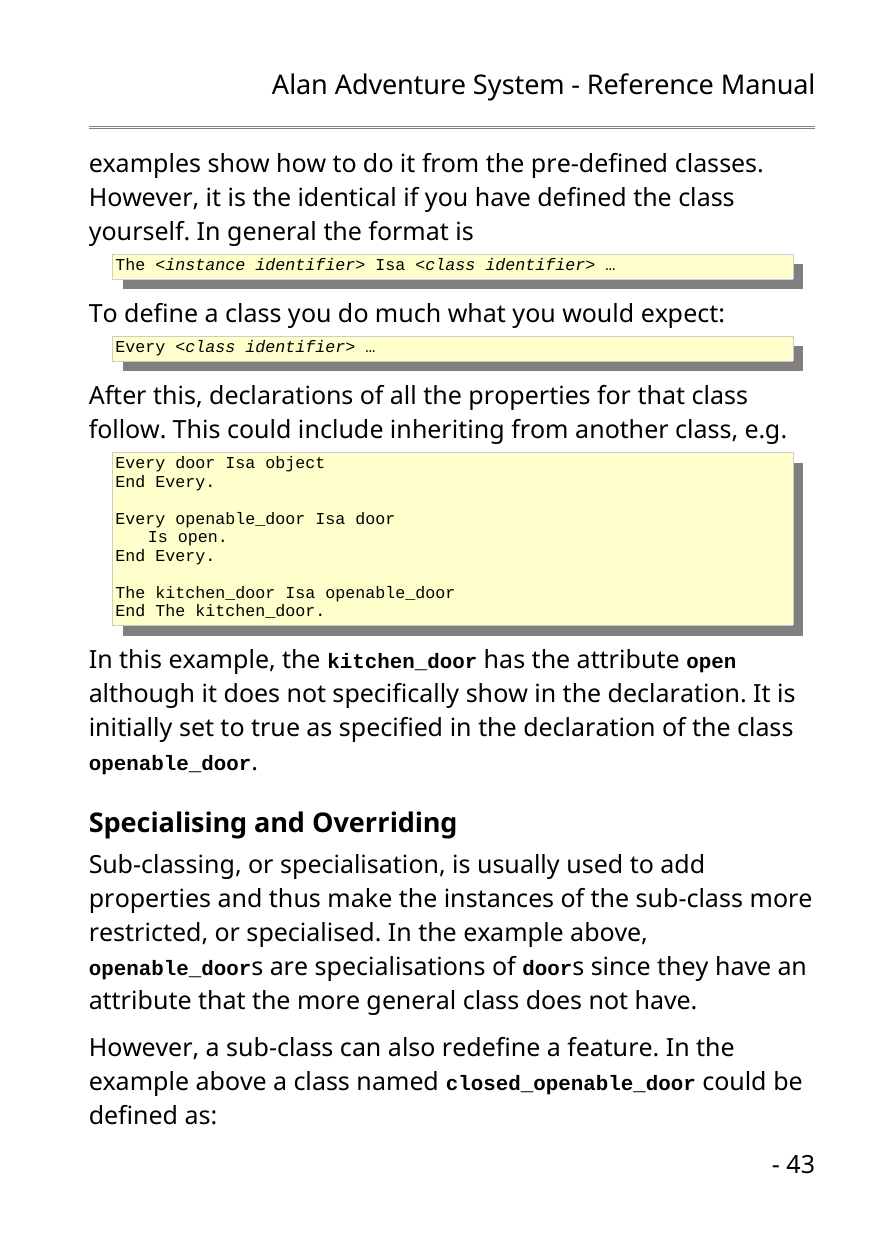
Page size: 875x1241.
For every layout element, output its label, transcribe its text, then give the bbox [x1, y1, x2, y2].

subtitle Specialising and Overriding [88, 803, 815, 840]
text Every <class identifier> … [113, 337, 793, 361]
text Every openable_door Isa door Is open. End Every. [113, 508, 793, 563]
text In this example, the kitchen_door has the attribute open although it does not specifically show in the declaration. It is initially set to true as specified in the declaration of the class openable_door. [88, 642, 815, 778]
text However, a sub-class can also redefine a feature. In the example above a class named closed_openable_door could be defined as: [88, 1030, 815, 1132]
text The <instance identifier> Isa <class identifier> … [113, 255, 793, 278]
text After this, declarations of all the properties for that class follow. This could include inheriting from another class, e.g. [88, 378, 815, 446]
text examples show how to do it from the pre-defined classes. However, it is the identical if you have defined the class yourself. In general the format is [88, 146, 815, 247]
text To define a class you do much what you would expect: [88, 296, 815, 329]
text Every door Isa object End Every. [113, 453, 793, 489]
text Sub-classing, or specialisation, is usually used to add properties and thus make the instances of the sub-class more restricted, or specialised. In the example above, openable_doors are specialisations of doors since they have an attribute that the more general class does not have. [88, 847, 815, 1017]
text The kitchen_door Isa openable_door End The kitchen_door. [113, 582, 793, 625]
